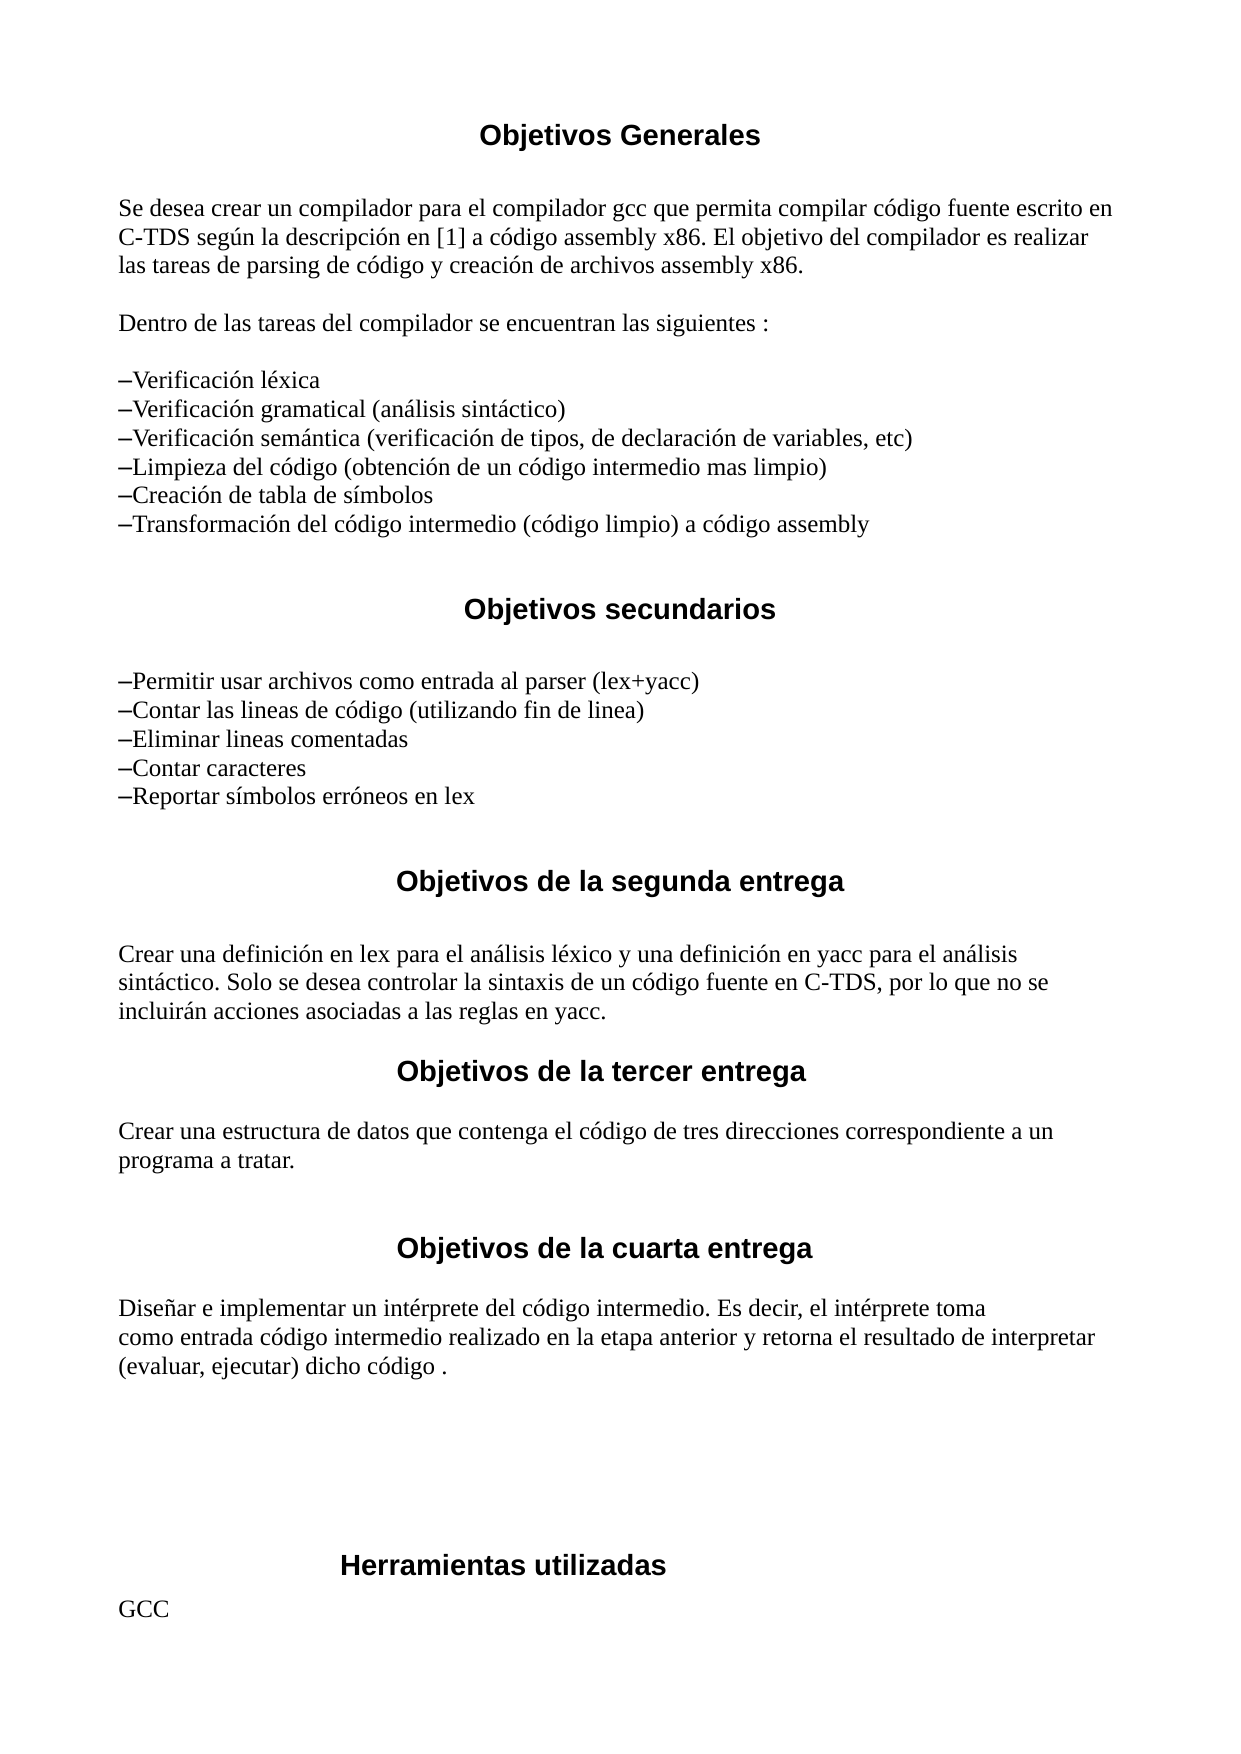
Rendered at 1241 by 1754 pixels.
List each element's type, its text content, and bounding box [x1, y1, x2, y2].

list Contar las lineas de código (utilizando fin de linea) [118, 695, 1122, 724]
text Objetivos de la tercer entrega [118, 1054, 1122, 1087]
subtitle Objetivos secundarios [118, 592, 1122, 625]
text Se desea crear un compilador para el compilador gcc que permita compilar código fuente escrito en C-TDS según la descripción en [1] a código assembly x86. El objetivo del compilador es realizar las tareas de parsing de código y creación de archivos assembly x86. [118, 193, 1122, 279]
subtitle Objetivos de la segunda entrega [118, 864, 1122, 897]
text Objetivos de la cuarta entrega [118, 1231, 1122, 1264]
text como entrada código intermedio realizado en la etapa anterior y retorna el resultado de interpretar (evaluar, ejecutar) dicho código . [118, 1322, 1122, 1379]
list Transformación del código intermedio (código limpio) a código assembly [118, 509, 1122, 538]
list Limpieza del código (obtención de un código intermedio mas limpio) [118, 452, 1122, 480]
text Diseñar e implementar un intérprete del código intermedio. Es decir, el intérprete toma [118, 1293, 1122, 1322]
list Creación de tabla de símbolos [118, 480, 1122, 509]
list Verificación gramatical (análisis sintáctico) [118, 394, 1122, 423]
list Contar caracteres [118, 753, 1122, 781]
list Permitir usar archivos como entrada al parser (lex+yacc) [118, 666, 1122, 695]
list Reportar símbolos erróneos en lex [118, 781, 1122, 810]
subtitle Herramientas utilizadas [118, 1548, 1122, 1582]
text Crear una definición en lex para el análisis léxico y una definición en yacc para el análisis sintáctico. Solo se desea controlar la sintaxis de un código fuente en C-TDS, por lo que no se incluirán acciones asociadas a las reglas en yacc. [118, 939, 1122, 1025]
list Verificación léxica [118, 365, 1122, 394]
text Dentro de las tareas del compilador se encuentran las siguientes : [118, 308, 1122, 337]
text GCC [118, 1594, 1122, 1623]
list Eliminar lineas comentadas [118, 724, 1122, 753]
list Verificación semántica (verificación de tipos, de declaración de variables, etc) [118, 423, 1122, 452]
text Crear una estructura de datos que contenga el código de tres direcciones correspondiente a un programa a tratar. [118, 1116, 1122, 1173]
subtitle Objetivos Generales [118, 118, 1122, 152]
